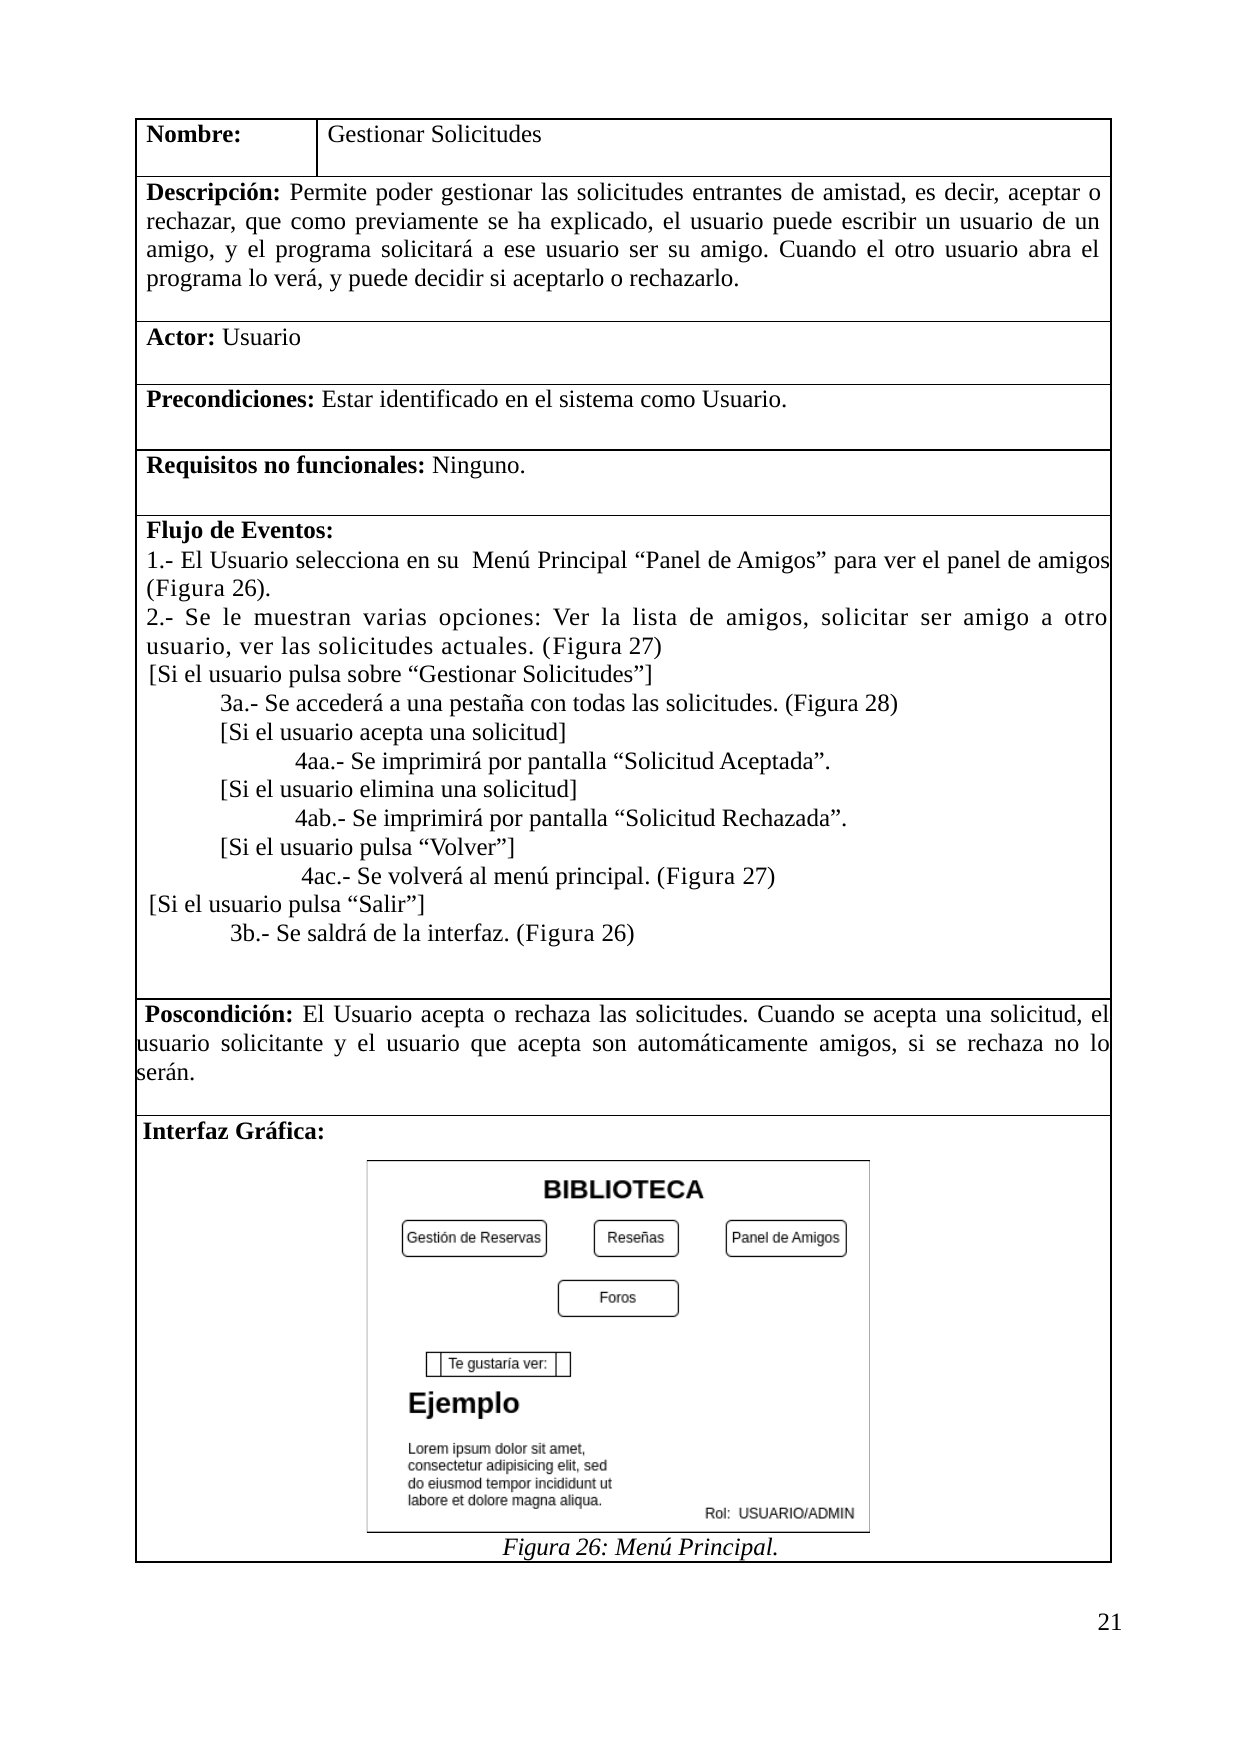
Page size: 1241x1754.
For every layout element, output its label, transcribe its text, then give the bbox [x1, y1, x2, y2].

table_cell Requisitos no funcionales: Ninguno. [137, 451, 1110, 514]
table_header Gestionar Solicitudes [318, 120, 1110, 176]
picture [366, 1160, 870, 1533]
table_cell Poscondición: El Usuario acepta o rechaza las solicitudes. Cuando se acepta una solicitud, el usuario solicitante y el usuario que acepta son automáticamente amigos, si se rechaza no lo serán. [137, 1000, 1110, 1114]
table_cell Actor: Usuario [137, 322, 1110, 383]
table_cell Interfaz Gráfica: Figura 26: Menú Principal. [137, 1116, 1110, 1561]
table_cell Flujo de Eventos: 1.- El Usuario selecciona en su Menú Principal “Panel de Amigos” para ver el panel de amigos (Figura 26). 2.- Se le muestran varias opciones: Ver la lista de amigos, solicitar ser amigo a otro usuario, ver las solicitudes actuales. (Figura 27) [Si el usuario pulsa sobre “Gestionar Solicitudes”] 3a.- Se accederá a una pestaña con todas las solicitudes. (Figura 28) [Si el usuario acepta una solicitud] 4aa.- Se imprimirá por pantalla “Solicitud Aceptada”. [Si el usuario elimina una solicitud] 4ab.- Se imprimirá por pantalla “Solicitud Rechazada”. [Si el usuario pulsa “Volver”] 4ac.- Se volverá al menú principal. (Figura 27) [Si el usuario pulsa “Salir”] 3b.- Se saldrá de la interfaz. (Figura 26) [137, 516, 1110, 998]
table_header Nombre: [137, 120, 316, 176]
table_cell Precondiciones: Estar identificado en el sistema como Usuario. [137, 385, 1110, 449]
table_cell Descripción: Permite poder gestionar las solicitudes entrantes de amistad, es decir, aceptar o rechazar, que como previamente se ha explicado, el usuario puede escribir un usuario de un amigo, y el programa solicitará a ese usuario ser su amigo. Cuando el otro usuario abra el programa lo verá, y puede decidir si aceptarlo o rechazarlo. [137, 177, 1110, 321]
